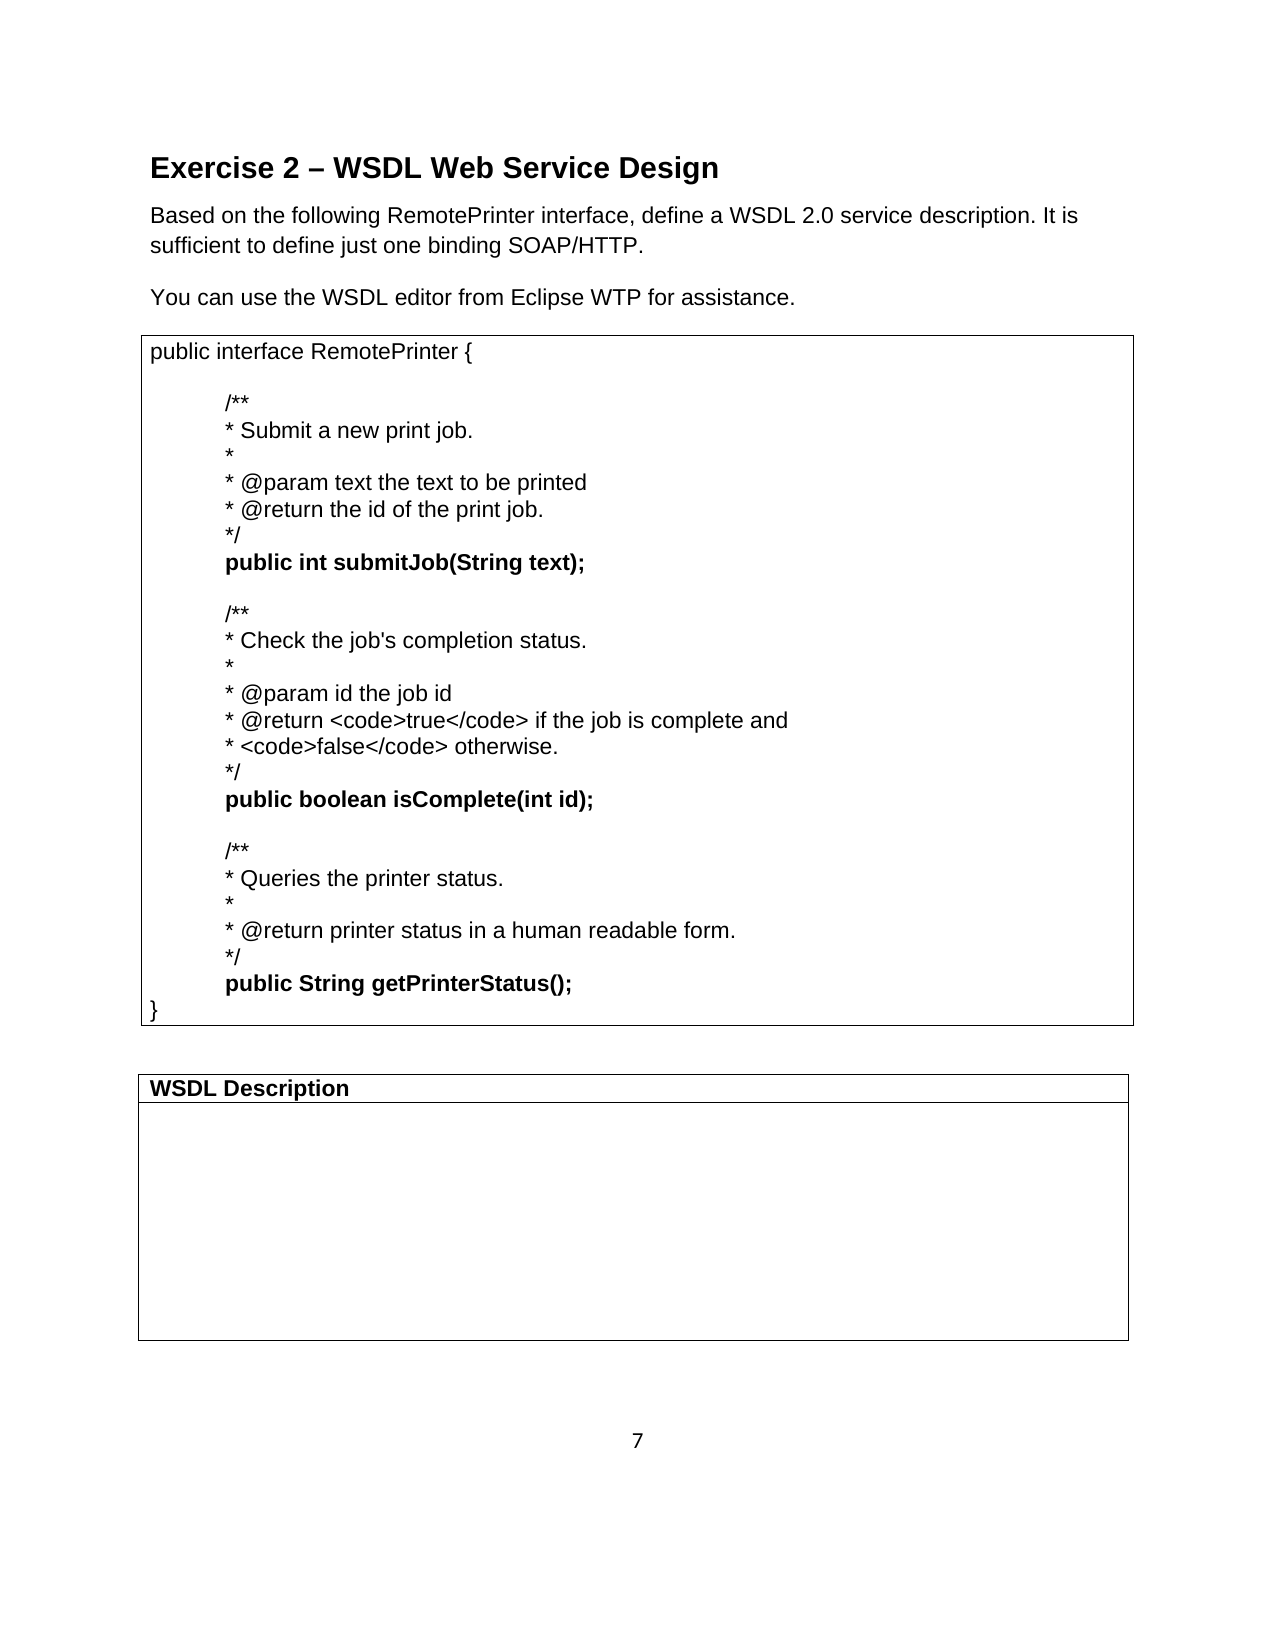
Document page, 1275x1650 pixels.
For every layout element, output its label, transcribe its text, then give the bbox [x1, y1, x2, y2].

table_cell [139, 1103, 1128, 1340]
text * @param id the job id [150, 680, 1125, 707]
text * [150, 443, 1125, 469]
text * @return the id of the print job. [150, 496, 1125, 522]
text * [150, 654, 1125, 680]
text */ [150, 759, 1125, 786]
text * @return <code>true</code> if the job is complete and [150, 707, 1125, 733]
text public boolean isComplete(int id); [150, 786, 1125, 812]
text * Submit a new print job. [150, 417, 1125, 443]
text Based on the following RemotePrinter interface, define a WSDL 2.0 service description. It is sufficient to define just one binding SOAP/HTTP. [150, 202, 1125, 259]
text */ [150, 522, 1125, 548]
text * @return printer status in a human readable form. [150, 917, 1125, 944]
text Exercise 2 – WSDL Web Service Design [150, 150, 1125, 185]
text You can use the WSDL editor from Eclipse WTP for assistance. [150, 283, 1125, 310]
text public int submitJob(String text); [150, 548, 1125, 575]
text * Check the job's completion status. [150, 627, 1125, 654]
text public String getPrinterStatus(); [150, 970, 1125, 993]
text * Queries the printer status. [150, 865, 1125, 891]
text */ [150, 944, 1125, 970]
text public interface RemotePrinter { [142, 336, 1133, 364]
text /** [150, 390, 1125, 417]
text /** [150, 838, 1125, 865]
text /** [150, 601, 1125, 627]
text * <code>false</code> otherwise. [150, 733, 1125, 759]
table_header WSDL Description [139, 1075, 1128, 1102]
text * [150, 891, 1125, 917]
text * @param text the text to be printed [150, 469, 1125, 496]
text } [142, 993, 1133, 1025]
